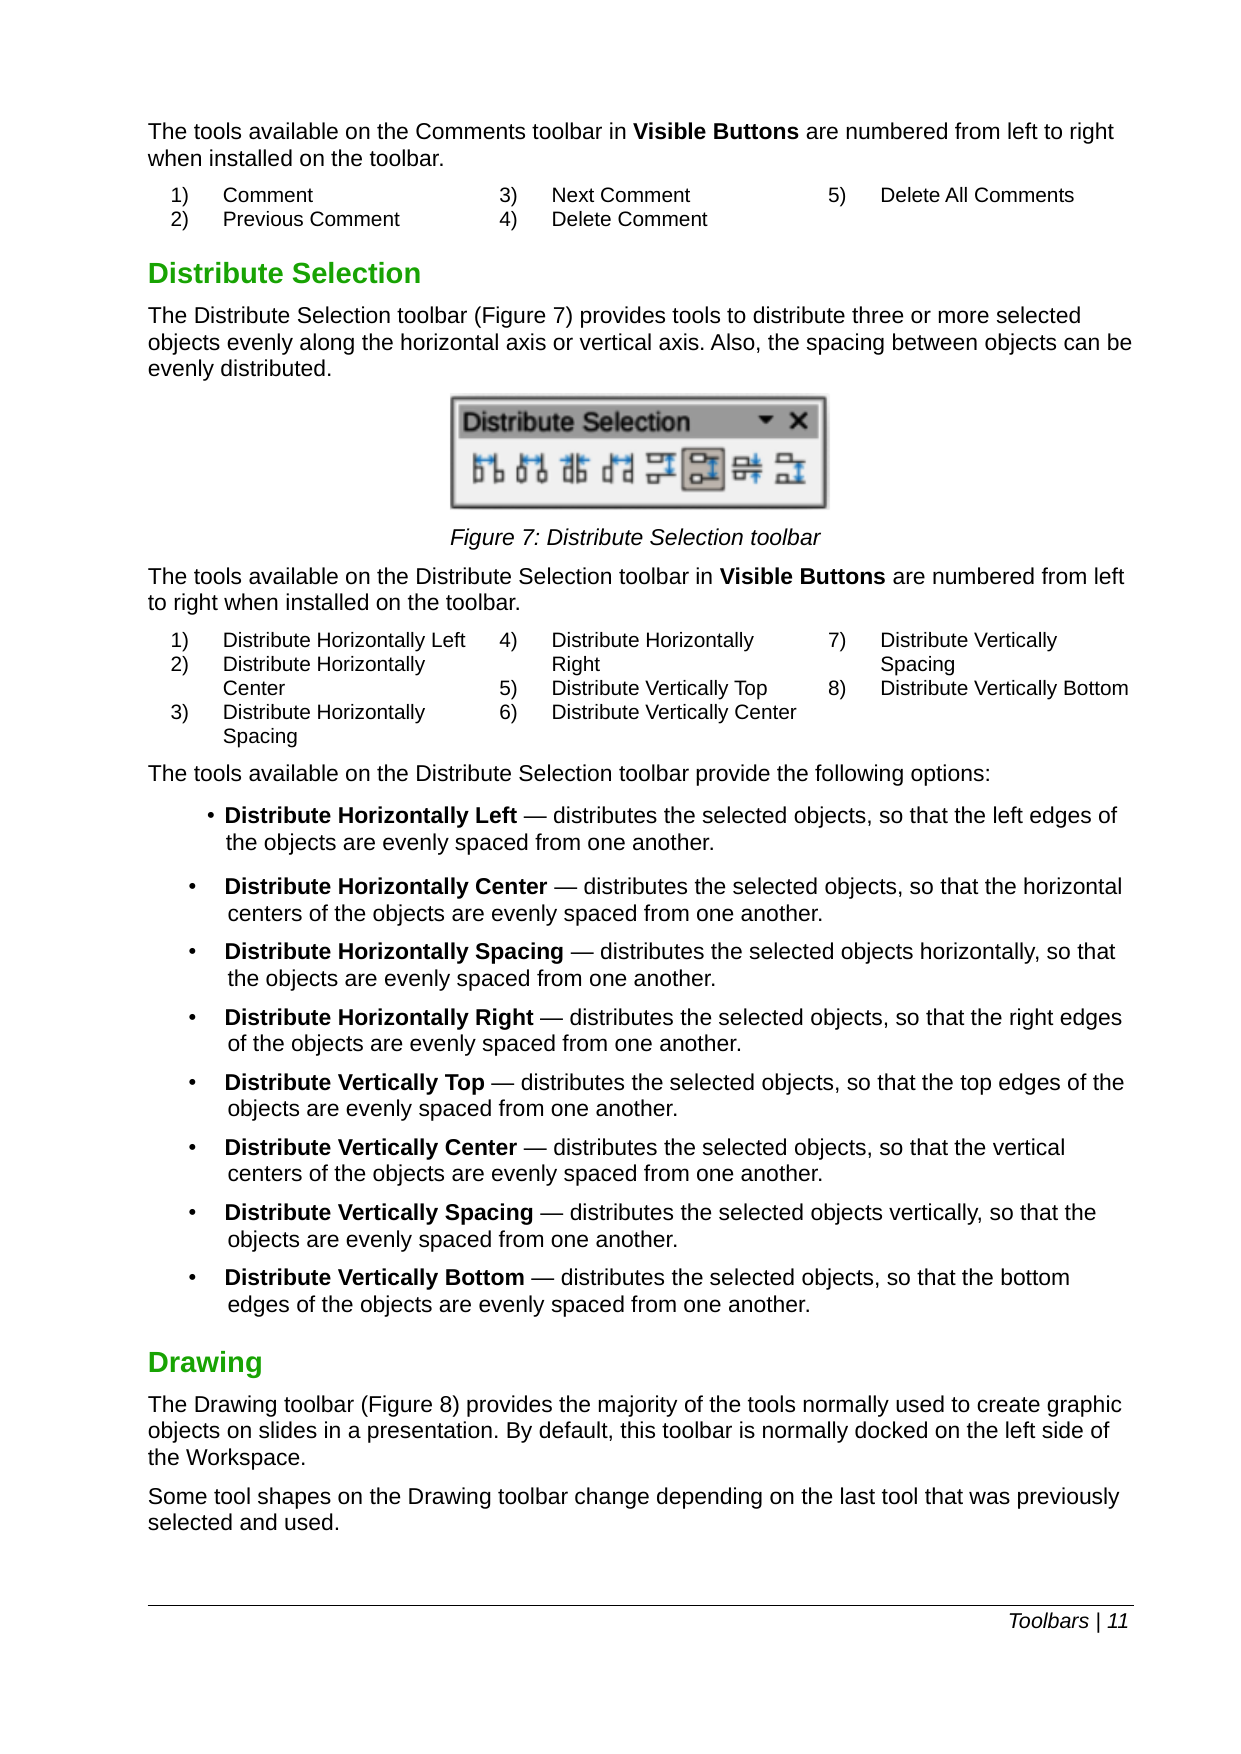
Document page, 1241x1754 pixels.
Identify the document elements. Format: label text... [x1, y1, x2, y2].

list Distribute Horizontally Left — distributes the selected objects, so that the left edges of the objects are evenly spaced from one another. [204, 799, 1134, 858]
picture [449, 393, 832, 512]
list Distribute Horizontally Spacing — distributes the selected objects horizontally, so that the objects are evenly spaced from one another. [185, 935, 1134, 991]
list Distribute Horizontally Right [518, 628, 805, 676]
subtitle Drawing [148, 1345, 1134, 1378]
list Distribute Horizontally Center — distributes the selected objects, so that the horizontal centers of the objects are evenly spaced from one another. [185, 870, 1134, 926]
text Some tool shapes on the Drawing toolbar change depending on the last tool that was previously selected and used. [148, 1483, 1134, 1535]
list Next Comment [518, 183, 805, 207]
list Distribute Vertically Top — distributes the selected objects, so that the top edges of the objects are evenly spaced from one another. [185, 1066, 1134, 1121]
list Distribute Vertically Top [518, 676, 805, 700]
list Comment [189, 183, 476, 207]
list Distribute Vertically Spacing [846, 628, 1134, 676]
text The tools available on the Distribute Selection toolbar in Visible Buttons are numbered from left to right when installed on the toolbar. [148, 563, 1134, 616]
list Distribute Horizontally Right — distributes the selected objects, so that the right edges of the objects are evenly spaced from one another. [185, 1001, 1134, 1056]
list Distribute Vertically Bottom — distributes the selected objects, so that the bottom edges of the objects are evenly spaced from one another. [185, 1261, 1134, 1320]
text The Drawing toolbar (Figure 8) provides the majority of the tools normally used to create graphic objects on slides in a presentation. By default, this toolbar is normally docked on the left side of the Workspace. [148, 1391, 1134, 1470]
subtitle Distribute Selection [148, 256, 1134, 290]
list Distribute Horizontally Center [189, 652, 476, 700]
text The Distribute Selection toolbar (Figure 7) provides tools to distribute three or more selected objects evenly along the horizontal axis or vertical axis. Also, the spacing between objects can be evenly distributed. [148, 302, 1134, 381]
list Distribute Vertically Center [518, 700, 805, 724]
list Delete Comment [518, 207, 805, 231]
list Previous Comment [189, 207, 476, 231]
list Distribute Horizontally Spacing [189, 700, 476, 748]
list Distribute Horizontally Left [189, 628, 476, 652]
text The tools available on the Distribute Selection toolbar provide the following options: [148, 760, 1134, 787]
list Distribute Vertically Spacing — distributes the selected objects vertically, so that the objects are evenly spaced from one another. [185, 1196, 1134, 1252]
list The tools available on the Comments toolbar in Visible Buttons are numbered from left to right when installed on the toolbar. [148, 118, 1134, 171]
list Delete All Comments [846, 183, 1134, 207]
list Distribute Vertically Bottom [846, 676, 1134, 700]
list Distribute Vertically Center — distributes the selected objects, so that the vertical centers of the objects are evenly spaced from one another. [185, 1131, 1134, 1187]
text Figure 7: Distribute Selection toolbar [450, 524, 832, 550]
